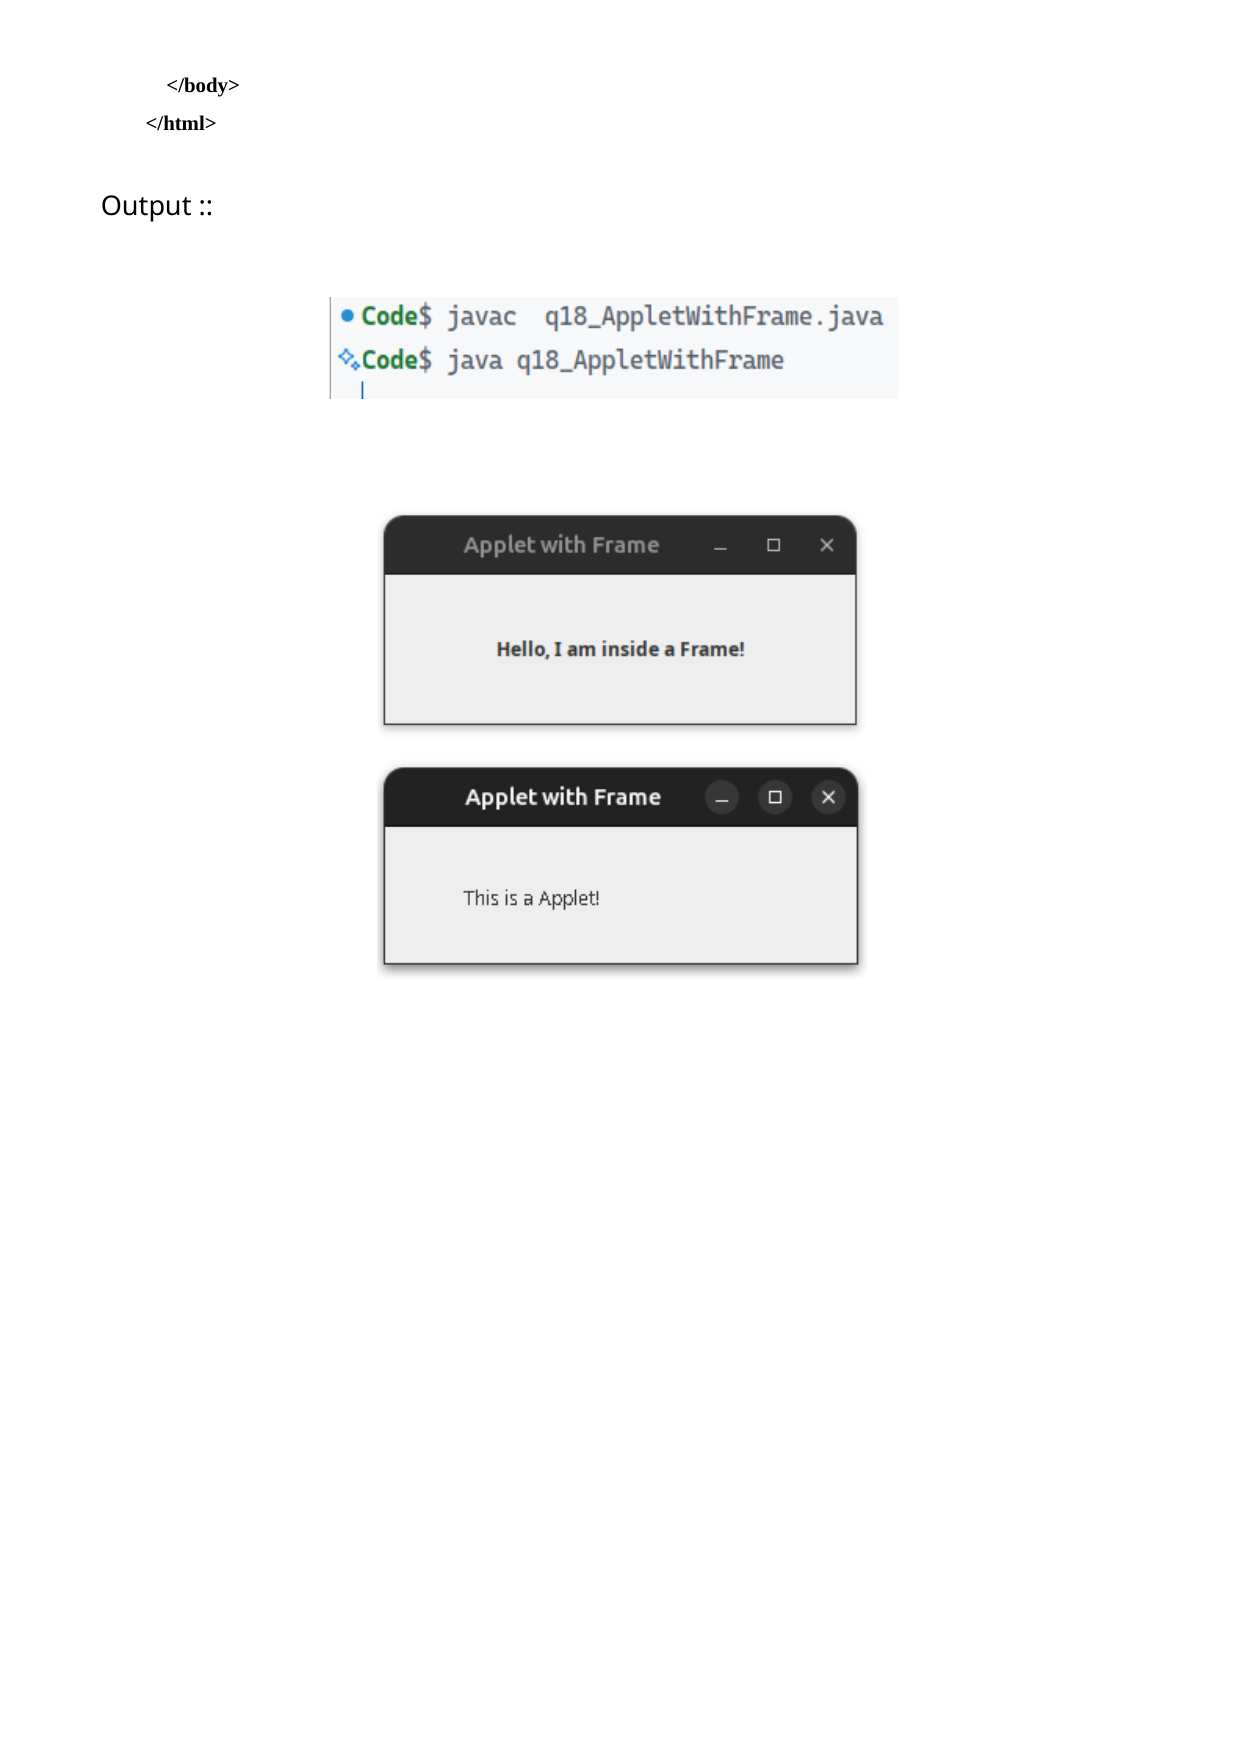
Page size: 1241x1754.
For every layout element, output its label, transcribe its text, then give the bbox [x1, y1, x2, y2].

text </body> [135, 60, 1180, 97]
picture [376, 503, 868, 979]
text </html> [135, 97, 1180, 135]
picture [329, 297, 899, 399]
list Output :: [97, 187, 216, 224]
